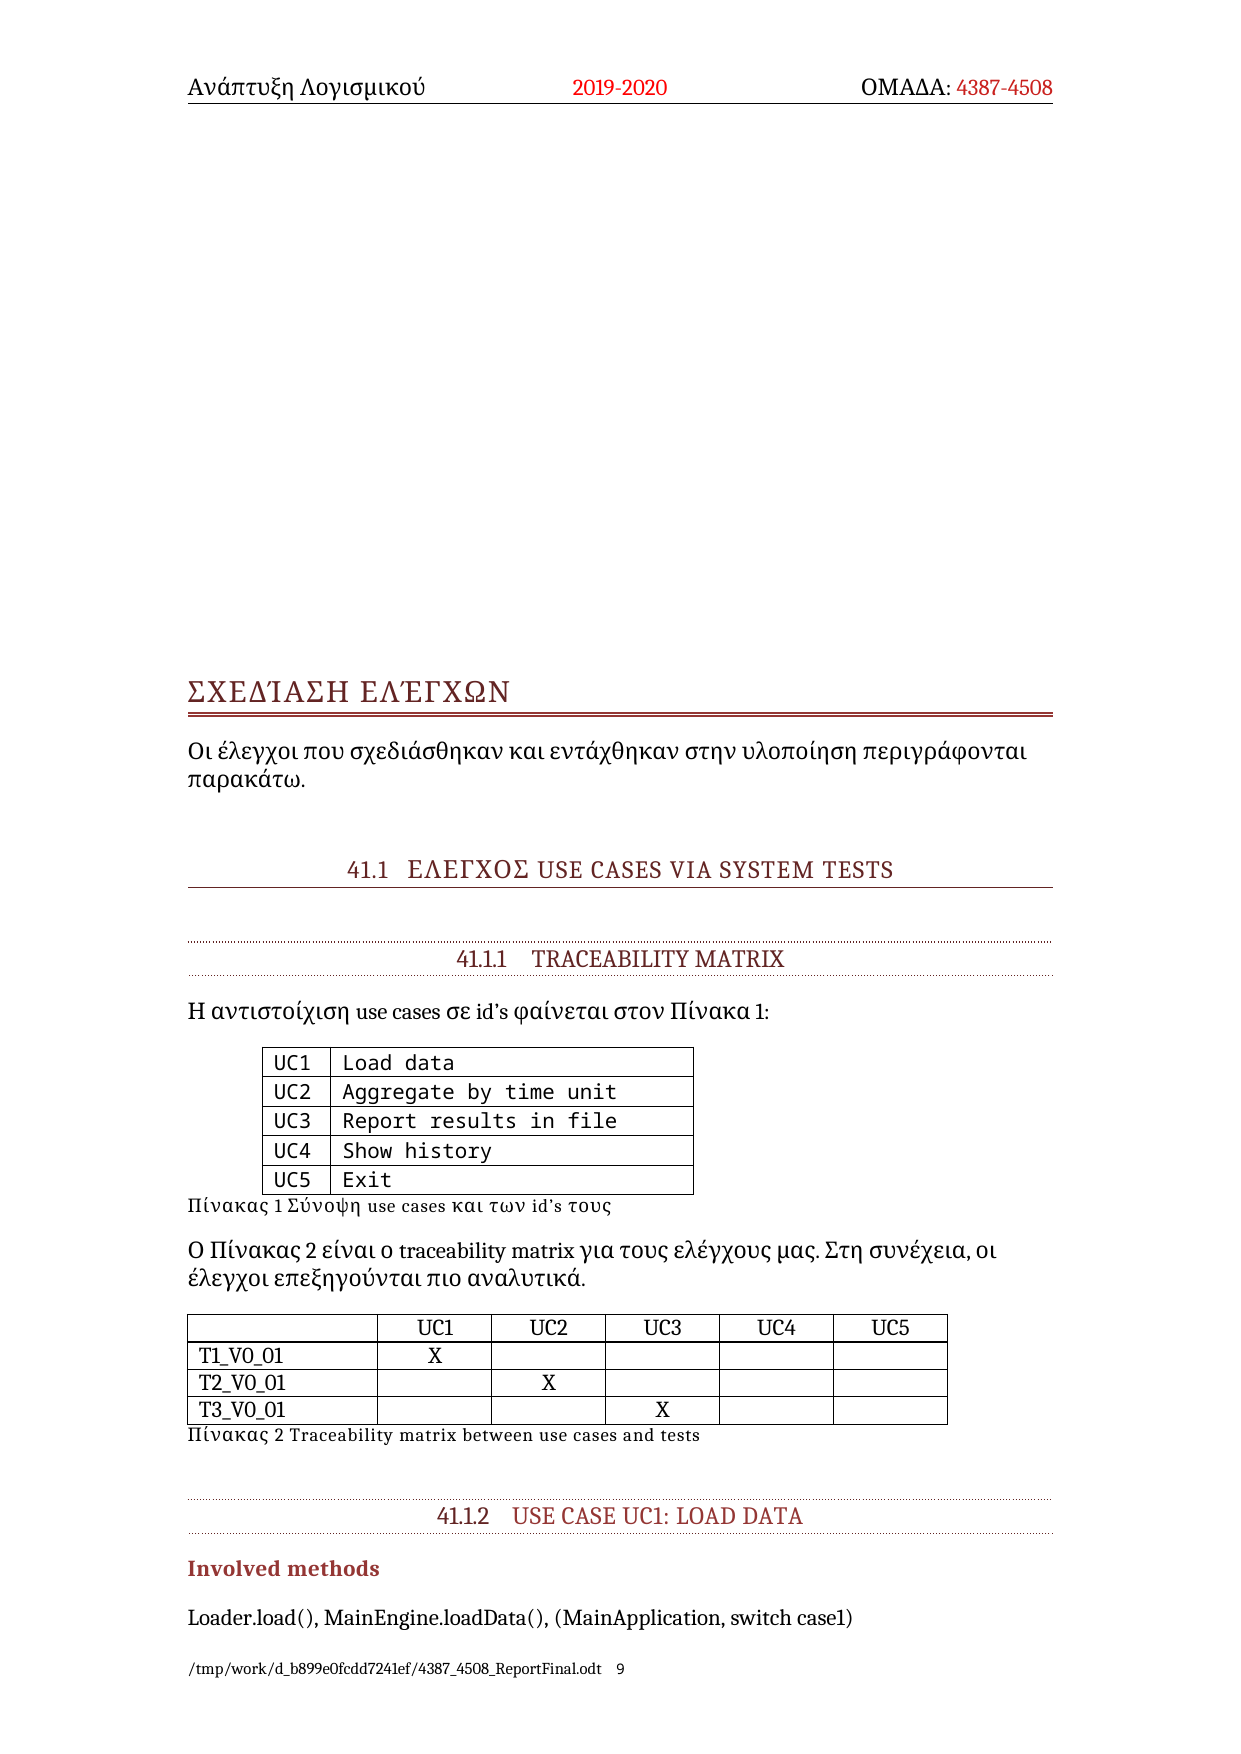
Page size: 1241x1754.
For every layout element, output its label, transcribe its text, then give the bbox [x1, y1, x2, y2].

table_cell UC2 [263, 1077, 330, 1106]
table_cell [834, 1370, 947, 1396]
table_header UC5 [834, 1315, 947, 1341]
subtitle Traceability Matrix [187, 941, 1053, 976]
table_cell UC5 [263, 1166, 330, 1194]
table_header Load data [331, 1048, 693, 1076]
table_cell Aggregate by time unit [331, 1077, 693, 1106]
text Loader.load(), MainEngine.loadData(), (MainApplication, switch case1) [187, 1604, 1053, 1631]
table_cell Show history [331, 1136, 693, 1164]
table_header [188, 1315, 377, 1341]
table_cell [606, 1343, 719, 1369]
table_header UC2 [492, 1315, 605, 1341]
subtitle Σχεδίαση Ελέγχων [187, 677, 1053, 717]
text Πίνακας 1 Σύνοψη use cases και των id’s τους [187, 1195, 1053, 1217]
table_cell [492, 1343, 605, 1369]
table_cell [606, 1370, 719, 1396]
table_cell T3_V0_01 [188, 1397, 377, 1423]
table_cell UC4 [263, 1136, 330, 1164]
table_cell UC3 [263, 1107, 330, 1135]
text Πίνακας 2 Traceability matrix between use cases and tests [187, 1424, 1053, 1446]
table_cell T1_V0_01 [188, 1343, 377, 1369]
table_cell X [606, 1397, 719, 1423]
table_header UC1 [263, 1048, 330, 1076]
table_cell T2_V0_01 [188, 1370, 377, 1396]
table_cell [834, 1397, 947, 1423]
table_header UC1 [378, 1315, 491, 1341]
table_cell [834, 1343, 947, 1369]
table_cell [378, 1397, 491, 1423]
text Involved methods [187, 1556, 1053, 1582]
table_cell [492, 1397, 605, 1423]
table_cell Exit [331, 1166, 693, 1194]
table_cell Report results in file [331, 1107, 693, 1135]
text Οι έλεγχοι που σχεδιάσθηκαν και εντάχθηκαν στην υλοποίηση περιγράφονται παρακάτω. [187, 739, 1053, 793]
table_cell [378, 1370, 491, 1396]
table_header UC4 [720, 1315, 833, 1341]
table_cell X [378, 1343, 491, 1369]
table_cell [720, 1397, 833, 1423]
table_header UC3 [606, 1315, 719, 1341]
text Η αντιστοίχιση use cases σε id’s φαίνεται στον Πίνακα 1: [187, 998, 1053, 1025]
table_cell [720, 1370, 833, 1396]
text Ο Πίνακας 2 είναι ο traceability matrix για τους ελέγχους μας. Στη συνέχεια, οι έλεγχοι επεξηγούνται πιο αναλυτικά. [187, 1238, 1053, 1292]
subtitle Ελεγχος use cases via system tests [187, 856, 1053, 888]
subtitle Use case UC1: Load Data [187, 1499, 1053, 1534]
table_cell X [492, 1370, 605, 1396]
table_cell [720, 1343, 833, 1369]
